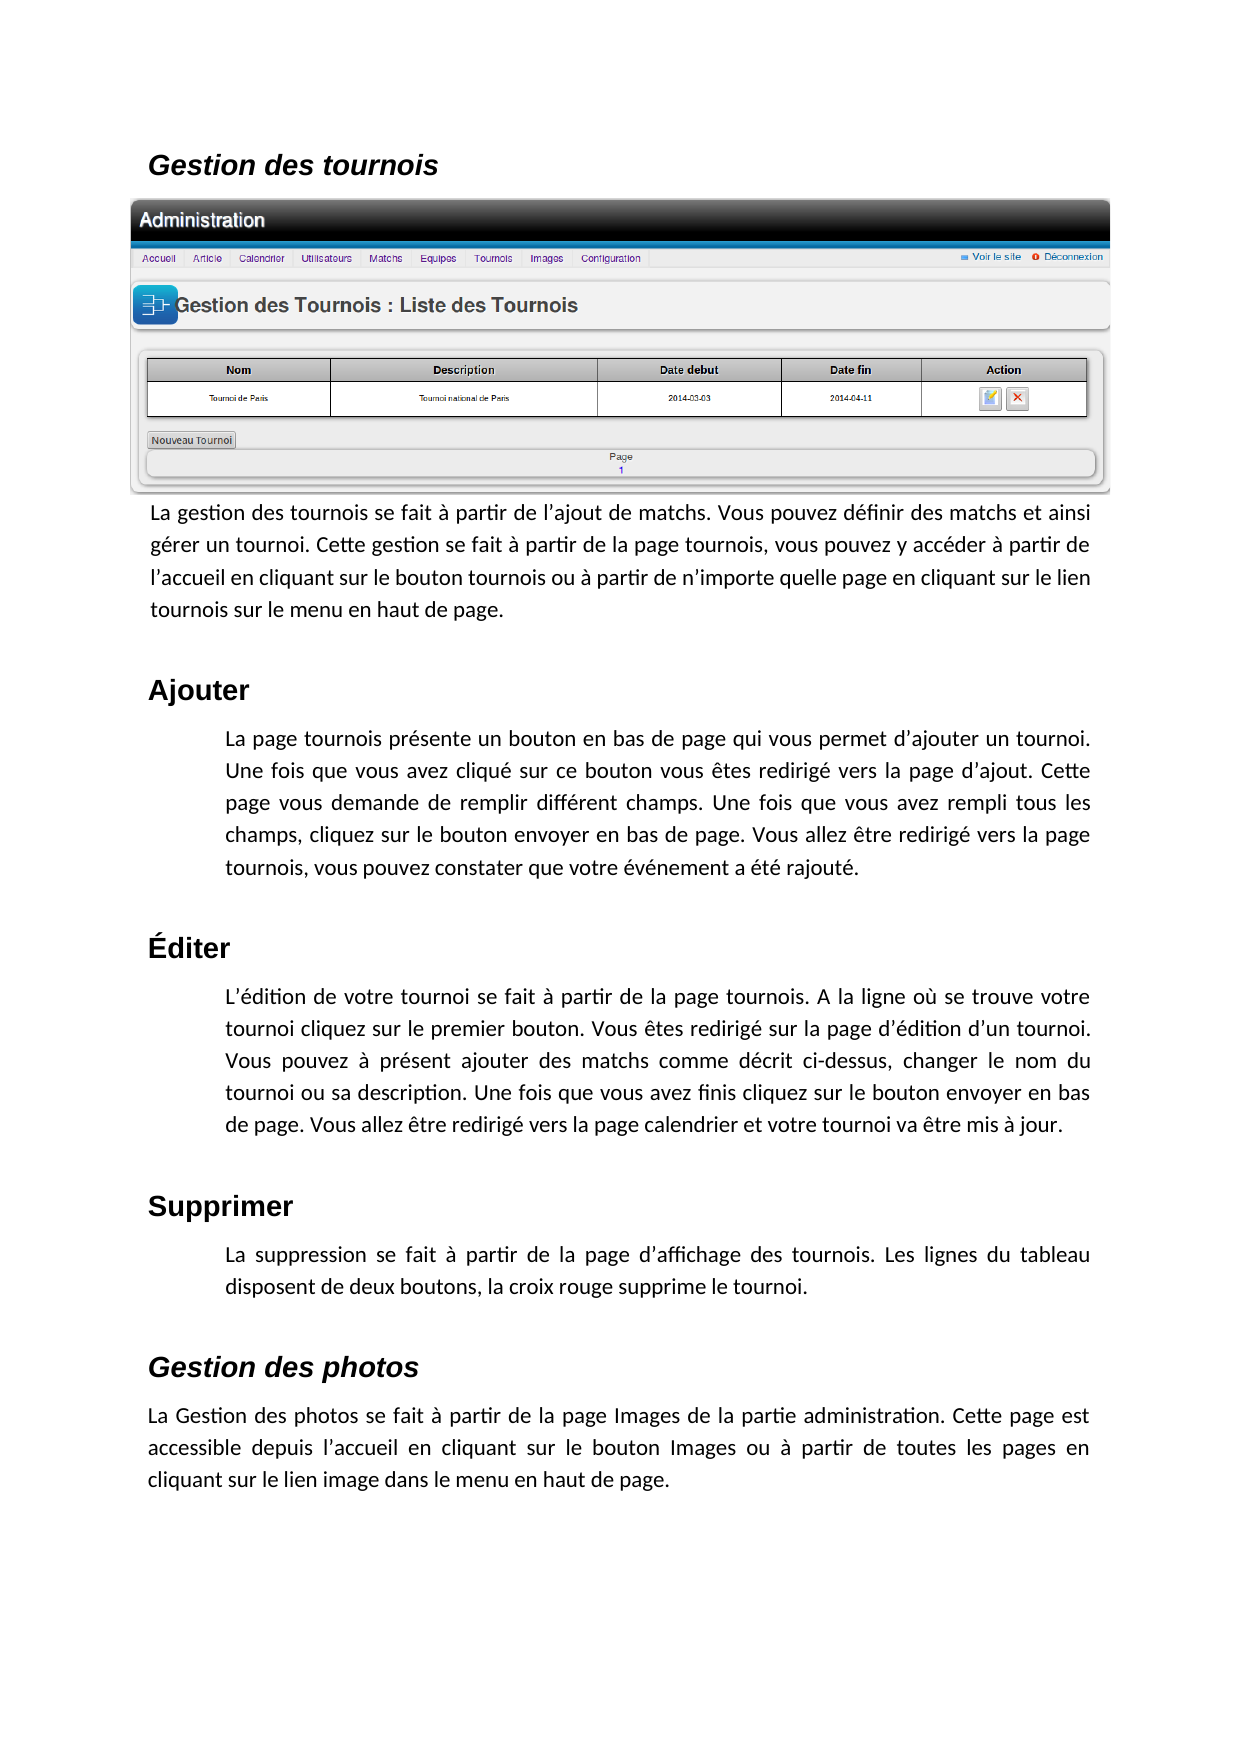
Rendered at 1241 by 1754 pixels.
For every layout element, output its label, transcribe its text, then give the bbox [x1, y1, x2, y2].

subtitle Supprimer [148, 1189, 1093, 1222]
subtitle Éditer [148, 931, 1093, 964]
list La gestion des tournois se fait à partir de l’ajout de matchs. Vous pouvez définir des matchs et ainsi gérer un tournoi. Cette gestion se fait à partir de la page tournois, vous pouvez y accéder à partir de l’accueil en cliquant sur le bouton tournois ou à partir de n’importe quelle page en cliquant sur le lien tournois sur le menu en haut de page. [113, 199, 1093, 623]
list La suppression se fait à partir de la page d’affichage des tournois. Les lignes du tableau disposent de deux boutons, la croix rouge supprime le tournoi. [188, 1240, 1093, 1300]
subtitle Gestion des tournois [148, 148, 1093, 181]
subtitle Ajouter [148, 673, 1093, 707]
text La Gestion des photos se fait à partir de la page Images de la partie administration. Cette page est accessible depuis l’accueil en cliquant sur le bouton Images ou à partir de toutes les pages en cliquant sur le lien image dans le menu en haut de page. [148, 1401, 1093, 1493]
subtitle Gestion des photos [148, 1350, 1093, 1383]
list L’édition de votre tournoi se fait à partir de la page tournois. A la ligne où se trouve votre tournoi cliquez sur le premier bouton. Vous êtes redirigé sur la page d’édition d’un tournoi. Vous pouvez à présent ajouter des matchs comme décrit ci-dessus, changer le nom du tournoi ou sa description. Une fois que vous avez finis cliquez sur le bouton envoyer en bas de page. Vous allez être redirigé vers la page calendrier et votre tournoi va être mis à jour. [188, 982, 1093, 1139]
picture [130, 198, 1110, 244]
picture [130, 247, 1110, 495]
list La page tournois présente un bouton en bas de page qui vous permet d’ajouter un tournoi. Une fois que vous avez cliqué sur ce bouton vous êtes redirigé vers la page d’ajout. Cette page vous demande de remplir différent champs. Une fois que vous avez rempli tous les champs, cliquez sur le bouton envoyer en bas de page. Vous allez être redirigé vers la page tournois, vous pouvez constater que votre événement a été rajouté. [188, 724, 1093, 881]
